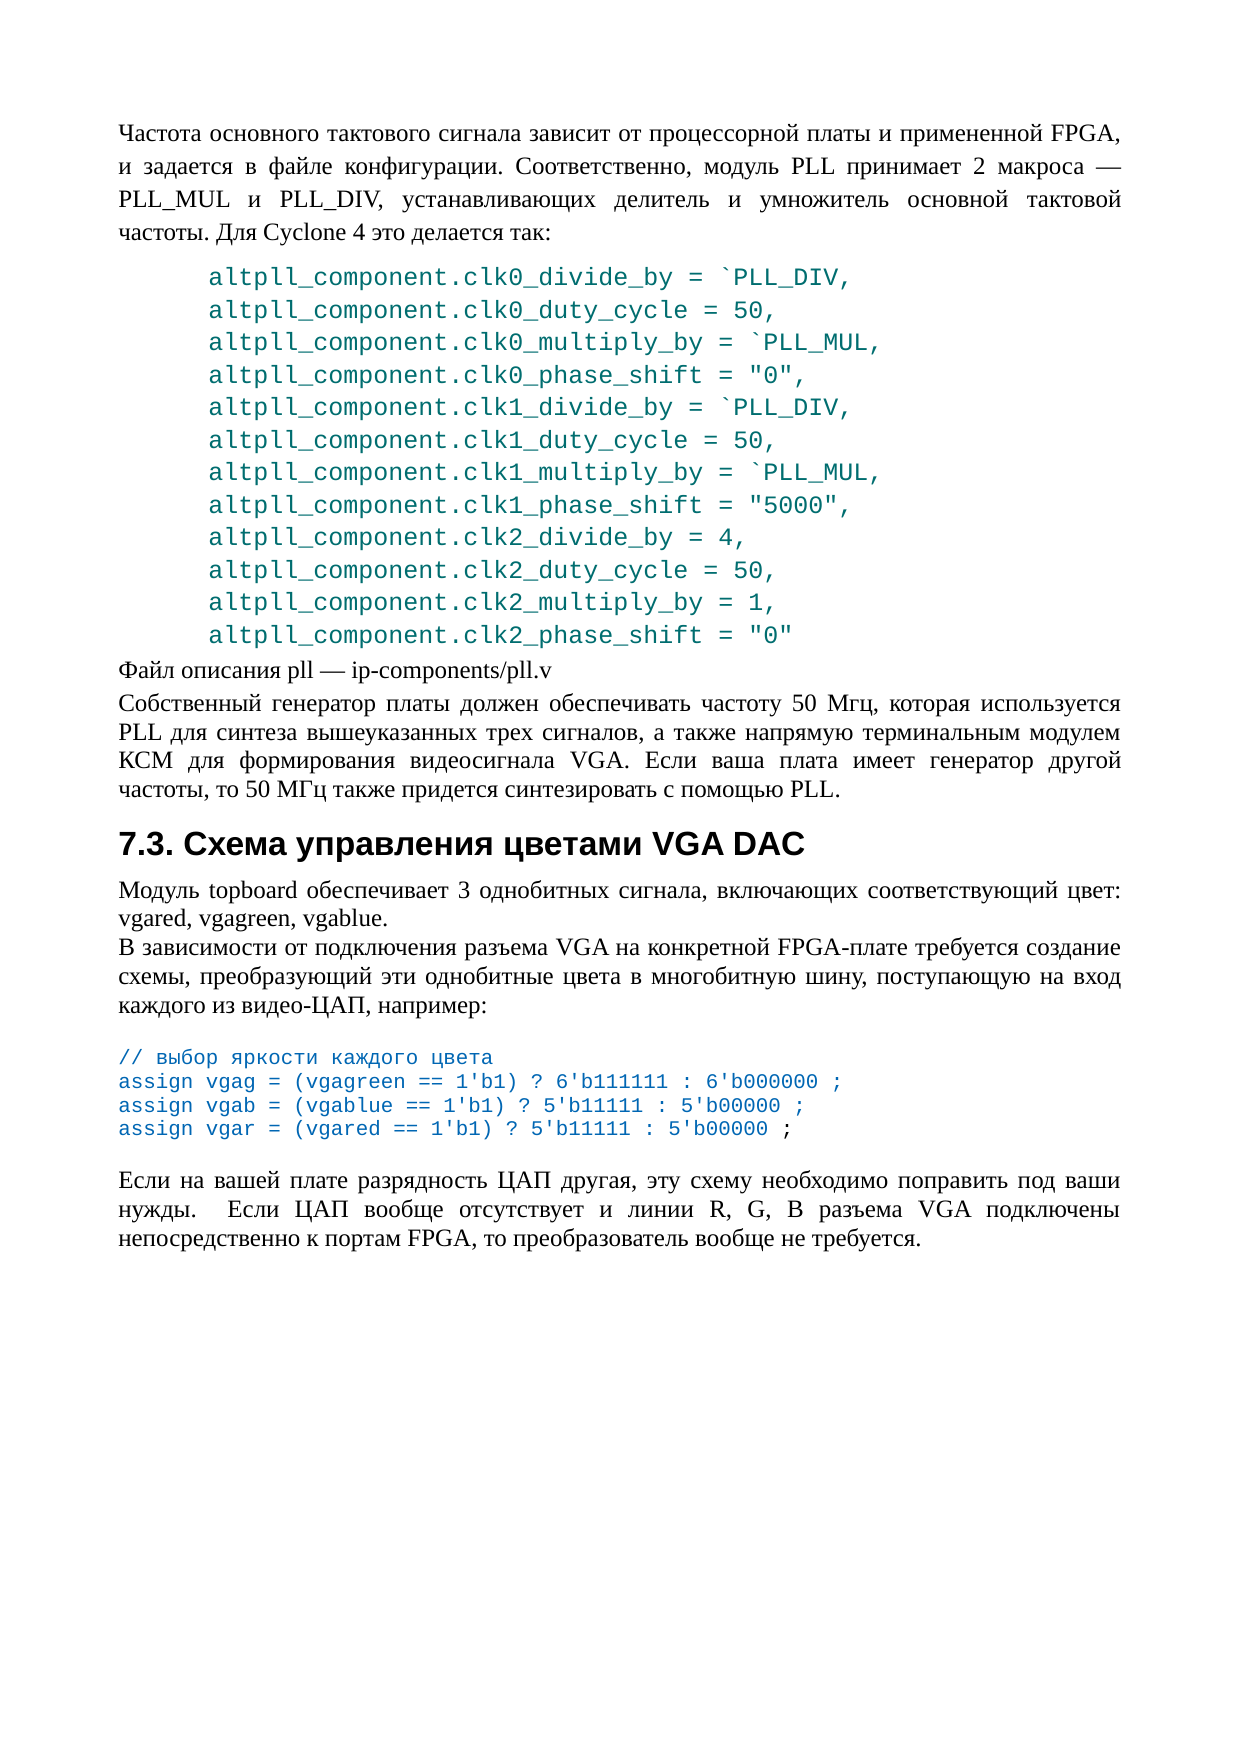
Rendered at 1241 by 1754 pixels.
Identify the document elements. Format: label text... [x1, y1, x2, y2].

text altpll_component.clk0_phase_shift = "0", [118, 362, 1122, 391]
text assign vgar = (vgared == 1'b1) ? 5'b11111 : 5'b00000 ; [118, 1118, 1122, 1142]
text altpll_component.clk0_divide_by = `PLL_DIV, [118, 265, 1122, 293]
text assign vgag = (vgagreen == 1'b1) ? 6'b111111 : 6'b000000 ; [118, 1071, 1122, 1094]
text altpll_component.clk2_duty_cycle = 50, [118, 557, 1122, 586]
text altpll_component.clk1_divide_by = `PLL_DIV, [118, 395, 1122, 423]
text altpll_component.clk2_phase_shift = "0" [118, 622, 1122, 651]
text Если на вашей плате разрядность ЦАП другая, эту схему необходимо поправить под ваши нужды. Если ЦАП вообще отсутствует и линии R, G, B разъема VGA подключены непосредственно к портам FPGA, то преобразователь вообще не требуется. [118, 1166, 1122, 1252]
text altpll_component.clk2_multiply_by = 1, [118, 590, 1122, 618]
text Файл описания pll — ip-components/pll.v [118, 655, 1122, 683]
text В зависимости от подключения разъема VGA на конкретной FPGA-плате требуется создание схемы, преобразующий эти однобитные цвета в многобитную шину, поступающую на вход каждого из видео-ЦАП, например: [118, 932, 1122, 1018]
text altpll_component.clk1_multiply_by = `PLL_MUL, [118, 460, 1122, 488]
text altpll_component.clk0_multiply_by = `PLL_MUL, [118, 330, 1122, 358]
text altpll_component.clk1_phase_shift = "5000", [118, 492, 1122, 521]
text altpll_component.clk0_duty_cycle = 50, [118, 297, 1122, 326]
text altpll_component.clk2_divide_by = 4, [118, 525, 1122, 553]
text assign vgab = (vgablue == 1'b1) ? 5'b11111 : 5'b00000 ; [118, 1094, 1122, 1118]
text altpll_component.clk1_duty_cycle = 50, [118, 427, 1122, 456]
text Собственный генератор платы должен обеспечивать частоту 50 Мгц, которая используется PLL для синтеза вышеуказанных трех сигналов, а также напрямую терминальным модулем КСМ для формирования видеосигнала VGA. Если ваша плата имеет генератор другой частоты, то 50 МГц также придется синтезировать с помощью PLL. [118, 688, 1122, 803]
text Частота основного тактового сигнала зависит от процессорной платы и примененной FPGA, и задается в файле конфигурации. Соответственно, модуль PLL принимает 2 макроса — PLL_MUL и PLL_DIV, устанавливающих делитель и умножитель основной тактовой частоты. Для Cyclone 4 это делается так: [118, 118, 1122, 246]
text // выбор яркости каждого цвета [118, 1047, 1122, 1071]
subtitle 7.3. Схема управления цветами VGA DAC [118, 824, 1122, 862]
text Модуль topboard обеспечивает 3 однобитных сигнала, включающих соответствующий цвет: vgared, vgagreen, vgablue. [118, 875, 1122, 932]
